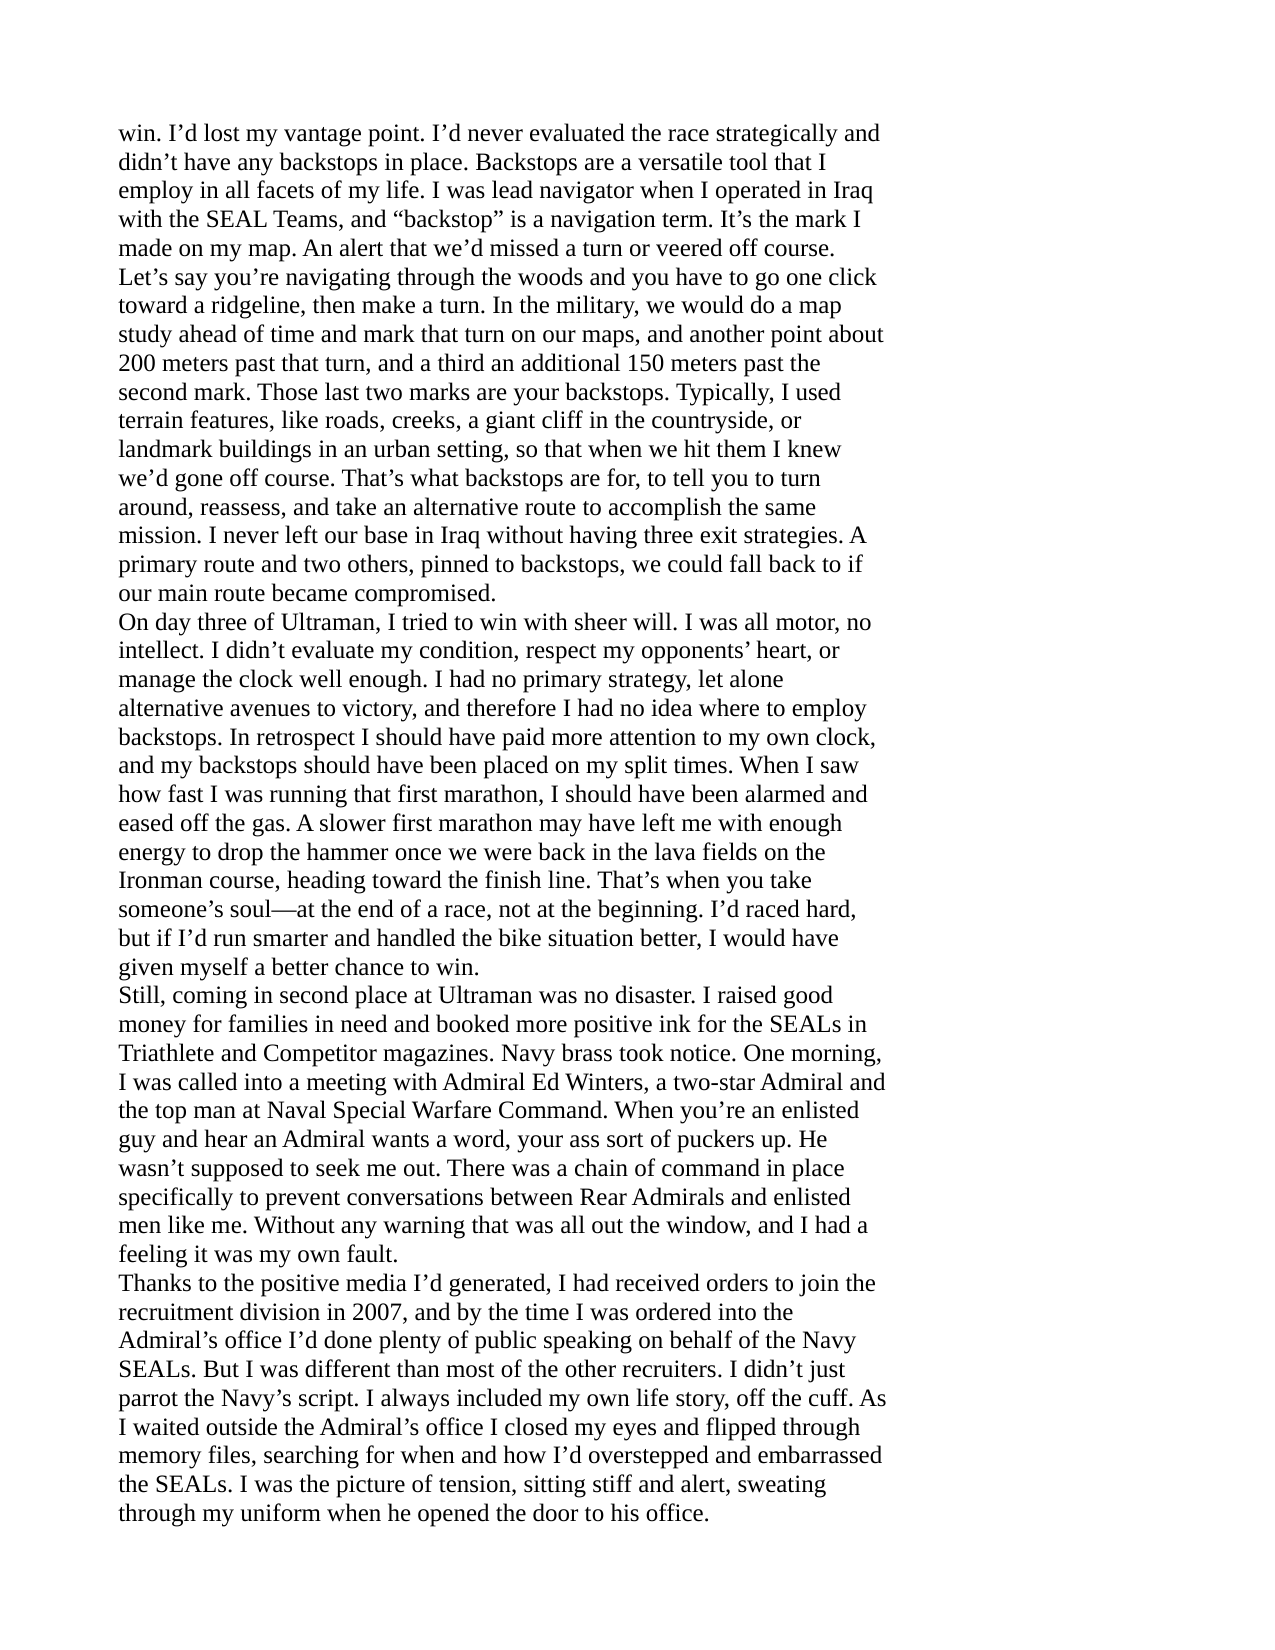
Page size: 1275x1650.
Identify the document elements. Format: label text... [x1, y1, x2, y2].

text landmark buildings in an urban setting, so that when we hit them I knew [118, 434, 1157, 463]
text feeling it was my own fault. [118, 1239, 1157, 1268]
text and my backstops should have been placed on my split times. When I saw [118, 751, 1157, 779]
text around, reassess, and take an alternative route to accomplish the same [118, 492, 1157, 521]
text someone’s soul—at the end of a race, not at the beginning. I’d raced hard, [118, 894, 1157, 923]
text toward a ridgeline, then make a turn. In the military, we would do a map [118, 291, 1157, 319]
text SEALs. But I was different than most of the other recruiters. I didn’t just [118, 1354, 1157, 1383]
text memory files, searching for when and how I’d overstepped and embarrassed [118, 1441, 1157, 1469]
text through my uniform when he opened the door to his office. [118, 1498, 1157, 1527]
text win. I’d lost my vantage point. I’d never evaluated the race strategically and [118, 118, 1157, 147]
text we’d gone off course. That’s what backstops are for, to tell you to turn [118, 463, 1157, 492]
text I waited outside the Admiral’s office I closed my eyes and flipped through [118, 1412, 1157, 1441]
text given myself a better chance to win. [118, 952, 1157, 981]
text manage the clock well enough. I had no primary strategy, let alone [118, 664, 1157, 693]
text On day three of Ultraman, I tried to win with sheer will. I was all motor, no [118, 607, 1157, 636]
text 200 meters past that turn, and a third an additional 150 meters past the [118, 348, 1157, 377]
text study ahead of time and mark that turn on our maps, and another point about [118, 319, 1157, 348]
text Admiral’s office I’d done plenty of public speaking on behalf of the Navy [118, 1326, 1157, 1354]
text money for families in need and booked more positive ink for the SEALs in [118, 1009, 1157, 1038]
text I was called into a meeting with Admiral Ed Winters, a two-star Admiral and [118, 1067, 1157, 1096]
text specifically to prevent conversations between Rear Admirals and enlisted [118, 1182, 1157, 1211]
text Let’s say you’re navigating through the woods and you have to go one click [118, 262, 1157, 291]
text second mark. Those last two marks are your backstops. Typically, I used [118, 377, 1157, 406]
text Ironman course, heading toward the finish line. That’s when you take [118, 866, 1157, 894]
text parrot the Navy’s script. I always included my own life story, off the cuff. As [118, 1383, 1157, 1412]
text with the SEAL Teams, and “backstop” is a navigation term. It’s the mark I [118, 204, 1157, 233]
text energy to drop the hammer once we were back in the lava fields on the [118, 837, 1157, 866]
text alternative avenues to victory, and therefore I had no idea where to employ [118, 693, 1157, 722]
text employ in all facets of my life. I was lead navigator when I operated in Iraq [118, 176, 1157, 204]
text guy and hear an Admiral wants a word, your ass sort of puckers up. He [118, 1124, 1157, 1153]
text the SEALs. I was the picture of tension, sitting stiff and alert, sweating [118, 1469, 1157, 1498]
text terrain features, like roads, creeks, a giant cliff in the countryside, or [118, 406, 1157, 434]
text wasn’t supposed to seek me out. There was a chain of command in place [118, 1153, 1157, 1182]
text recruitment division in 2007, and by the time I was ordered into the [118, 1297, 1157, 1326]
text Thanks to the positive media I’d generated, I had received orders to join the [118, 1268, 1157, 1297]
text but if I’d run smarter and handled the bike situation better, I would have [118, 923, 1157, 952]
text primary route and two others, pinned to backstops, we could fall back to if [118, 549, 1157, 578]
text the top man at Naval Special Warfare Command. When you’re an enlisted [118, 1096, 1157, 1124]
text backstops. In retrospect I should have paid more attention to my own clock, [118, 722, 1157, 751]
text men like me. Without any warning that was all out the window, and I had a [118, 1211, 1157, 1239]
text mission. I never left our base in Iraq without having three exit strategies. A [118, 521, 1157, 549]
text Still, coming in second place at Ultraman was no disaster. I raised good [118, 981, 1157, 1009]
text made on my map. An alert that we’d missed a turn or veered off course. [118, 233, 1157, 262]
text didn’t have any backstops in place. Backstops are a versatile tool that I [118, 147, 1157, 176]
text our main route became compromised. [118, 578, 1157, 607]
text eased off the gas. A slower first marathon may have left me with enough [118, 808, 1157, 837]
text how fast I was running that first marathon, I should have been alarmed and [118, 779, 1157, 808]
text Triathlete and Competitor magazines. Navy brass took notice. One morning, [118, 1038, 1157, 1067]
text intellect. I didn’t evaluate my condition, respect my opponents’ heart, or [118, 636, 1157, 664]
